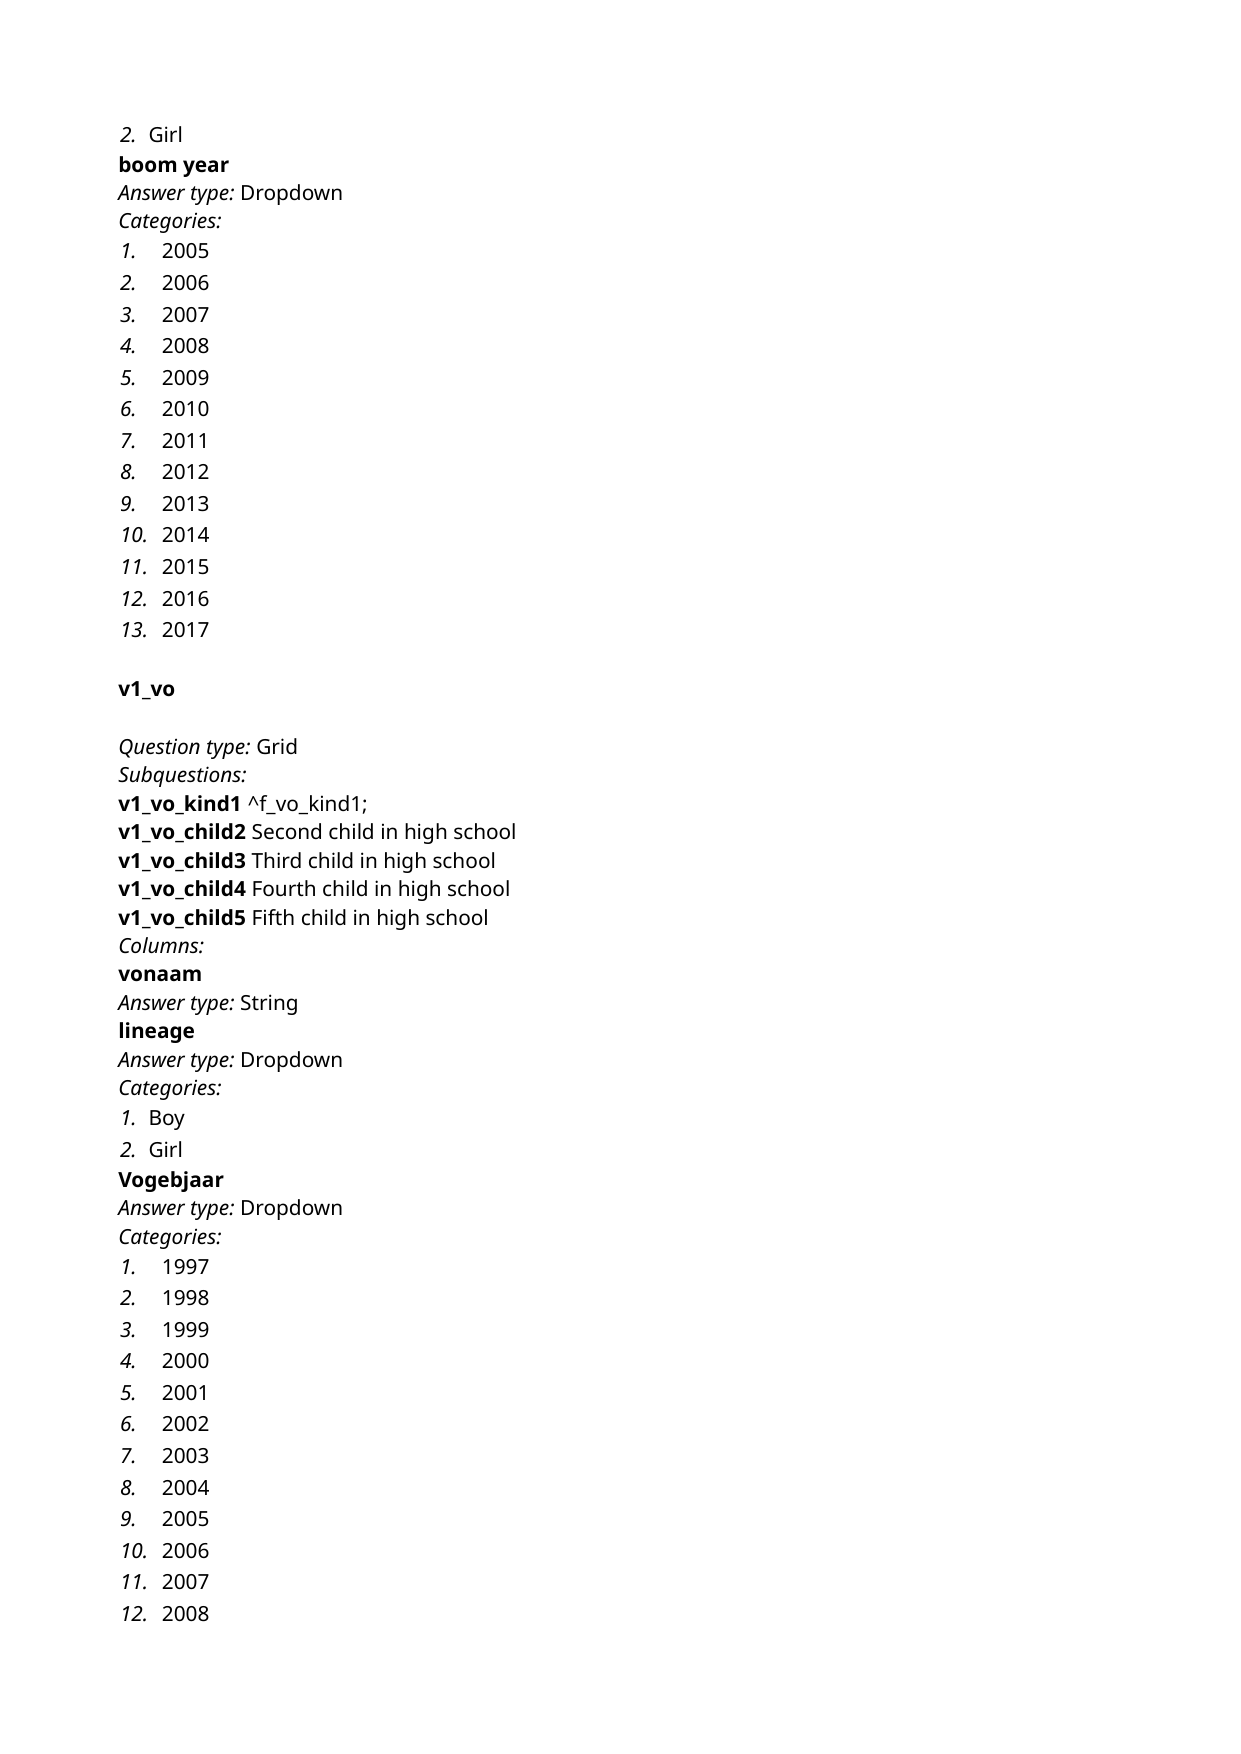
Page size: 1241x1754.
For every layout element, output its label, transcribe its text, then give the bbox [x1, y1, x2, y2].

table_cell 2017 [160, 614, 221, 645]
table_cell 2. [118, 267, 160, 298]
text Vogebjaar [118, 1165, 1122, 1193]
text Answer type: Dropdown [118, 1193, 1122, 1222]
table_cell 2013 [160, 488, 221, 519]
table_cell 11. [118, 1566, 160, 1597]
text lineage [118, 1016, 1122, 1045]
subtitle v1_vo [118, 674, 1122, 703]
table_cell 2011 [160, 424, 221, 456]
table_cell 2014 [160, 519, 221, 551]
text Categories: [118, 207, 1122, 235]
table_cell 9. [118, 1503, 160, 1534]
table_cell 9. [118, 488, 160, 519]
table_cell 5. [118, 1376, 160, 1408]
table_cell 2. [118, 1282, 160, 1313]
table_cell 6. [118, 1408, 160, 1439]
table_cell 1999 [160, 1313, 221, 1345]
text Categories: [118, 1222, 1122, 1250]
table_cell 10. [118, 1534, 160, 1566]
table_cell 8. [118, 456, 160, 487]
table_cell 2010 [160, 393, 221, 424]
table_cell 2. [118, 118, 147, 150]
table_cell 2007 [160, 298, 221, 330]
text Columns: vonaam [118, 931, 1122, 988]
table_cell 2012 [160, 456, 221, 487]
table_cell 2004 [160, 1471, 221, 1503]
table_cell 2006 [160, 267, 221, 298]
table_cell 8. [118, 1471, 160, 1503]
table_cell 2002 [160, 1408, 221, 1439]
table_cell 13. [118, 614, 160, 645]
table_cell 12. [118, 1598, 160, 1629]
text Answer type: String [118, 988, 1122, 1016]
table_header 1. [118, 1102, 147, 1133]
table_cell 7. [118, 424, 160, 456]
table_cell 2003 [160, 1440, 221, 1471]
table_header 1. [118, 235, 160, 267]
text boom year [118, 150, 1122, 178]
text Subquestions: v1_vo_kind1 ^f_vo_kind1; v1_vo_child2 Second child in high school v1_vo_child3 Third child in high school v1_vo_child4 Fourth child in high school v1_vo_child5 Fifth child in high school [118, 761, 1122, 931]
table_cell 2001 [160, 1376, 221, 1408]
table_header 1. [118, 1250, 160, 1282]
table_cell 3. [118, 1313, 160, 1345]
table_cell 2005 [160, 1503, 221, 1534]
table_cell 4. [118, 1345, 160, 1376]
table_cell Girl [147, 1133, 228, 1165]
table_cell 2008 [160, 1598, 221, 1629]
table_cell 12. [118, 582, 160, 614]
table_cell 2008 [160, 330, 221, 361]
table_cell 2007 [160, 1566, 221, 1597]
text Answer type: Dropdown [118, 178, 1122, 207]
table_header Boy [147, 1102, 228, 1133]
table_cell 3. [118, 298, 160, 330]
table_cell 6. [118, 393, 160, 424]
text Question type: Grid [118, 732, 1122, 761]
table_cell 10. [118, 519, 160, 551]
text Answer type: Dropdown [118, 1045, 1122, 1073]
table_cell 4. [118, 330, 160, 361]
table_cell 11. [118, 551, 160, 582]
text Categories: [118, 1073, 1122, 1102]
table_cell 1998 [160, 1282, 221, 1313]
table_cell 2015 [160, 551, 221, 582]
table_cell 2006 [160, 1534, 221, 1566]
table_cell 2000 [160, 1345, 221, 1376]
table_cell 5. [118, 361, 160, 393]
table_cell 2. [118, 1133, 147, 1165]
table_header 1997 [160, 1250, 221, 1282]
table_cell 2009 [160, 361, 221, 393]
table_cell Girl [147, 118, 228, 150]
table_cell 7. [118, 1440, 160, 1471]
table_header 2005 [160, 235, 221, 267]
table_cell 2016 [160, 582, 221, 614]
